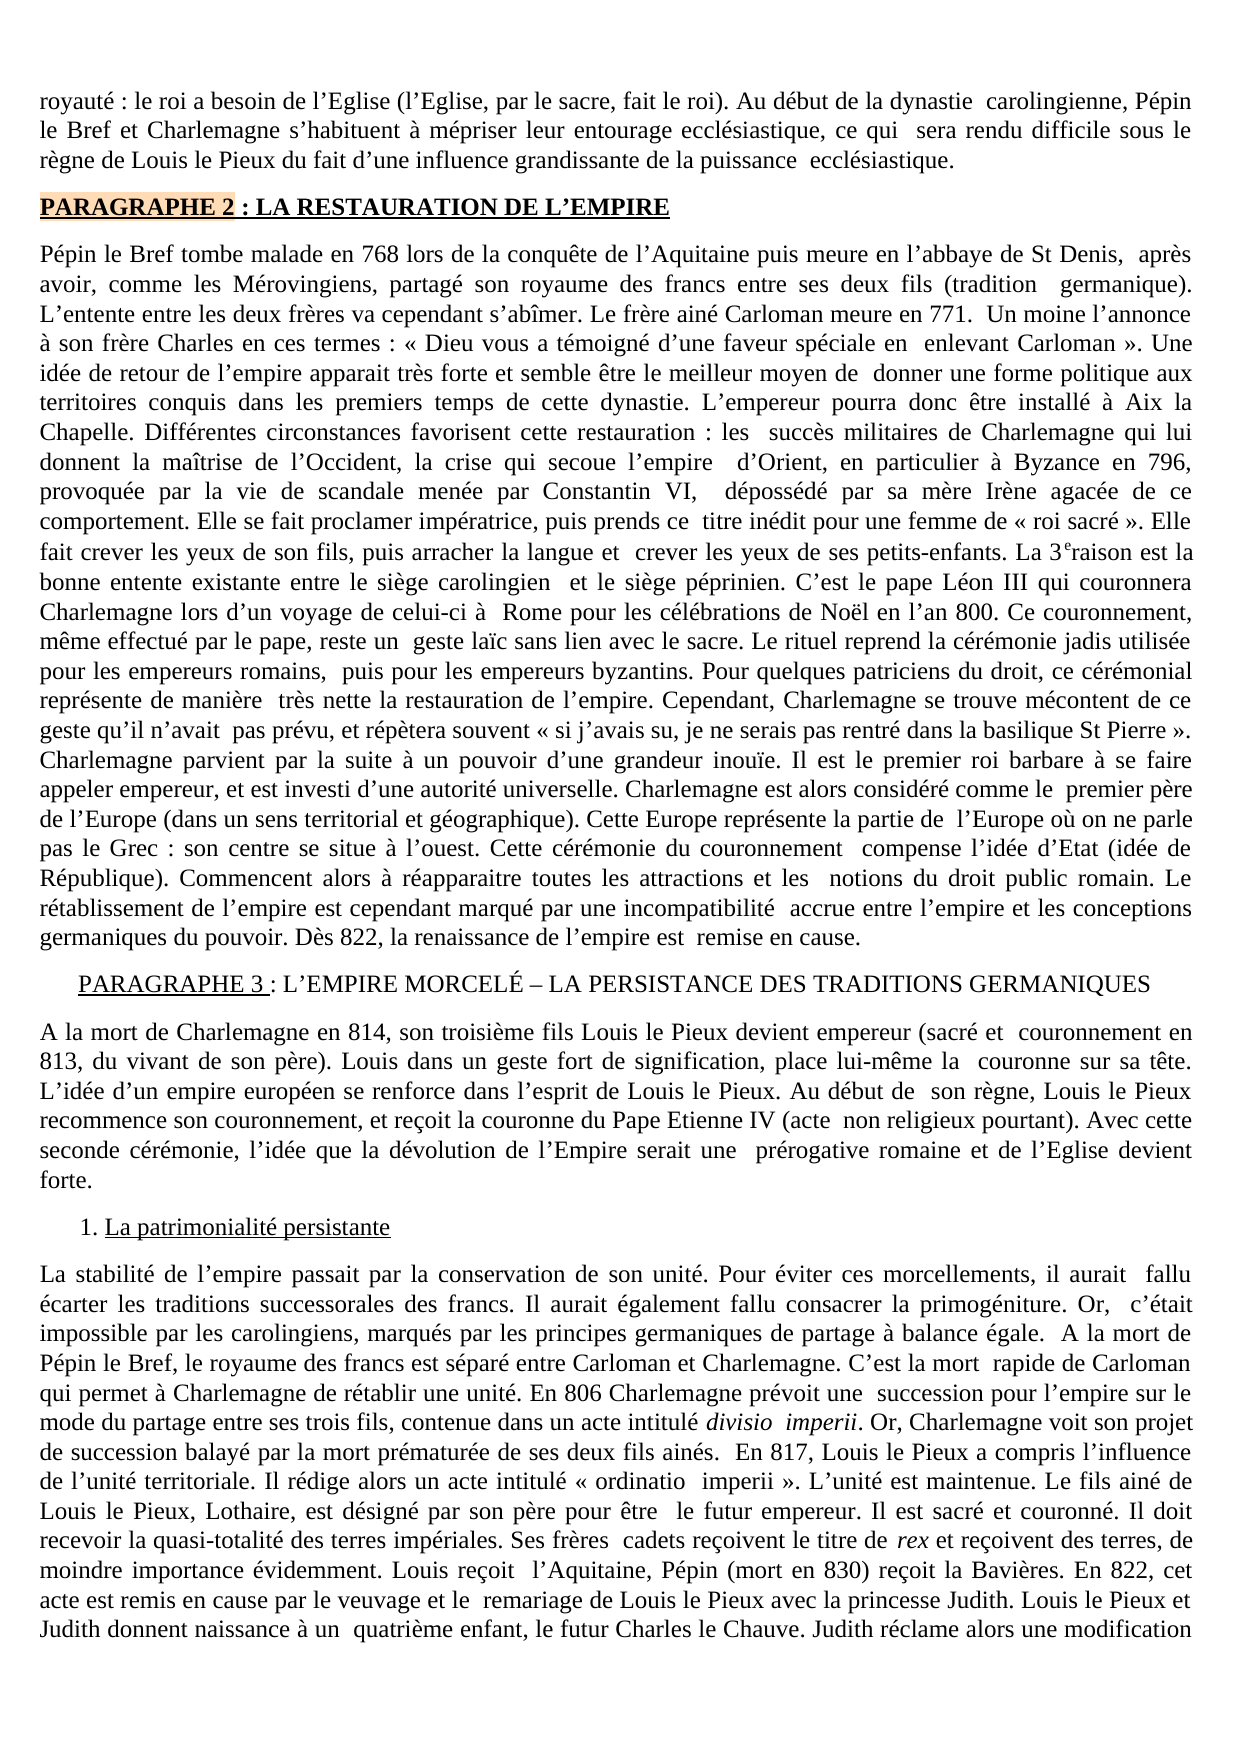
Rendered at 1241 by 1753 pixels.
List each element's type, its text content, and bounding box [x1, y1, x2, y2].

text Pépin le Bref tombe malade en 768 lors de la conquête de l’Aquitaine puis meure en l’abbaye de St Denis, après avoir, comme les Mérovingiens, partagé son royaume des francs entre ses deux fils (tradition germanique). L’entente entre les deux frères va cependant s’abîmer. Le frère ainé Carloman meure en 771. Un moine l’annonce à son frère Charles en ces termes : « Dieu vous a témoigné d’une faveur spéciale en enlevant Carloman ». Une idée de retour de l’empire apparait très forte et semble être le meilleur moyen de donner une forme politique aux territoires conquis dans les premiers temps de cette dynastie. L’empereur pourra donc être installé à Aix la Chapelle. Différentes circonstances favorisent cette restauration : les succès militaires de Charlemagne qui lui donnent la maîtrise de l’Occident, la crise qui secoue l’empire d’Orient, en particulier à Byzance en 796, provoquée par la vie de scandale menée par Constantin VI, dépossédé par sa mère Irène agacée de ce comportement. Elle se fait proclamer impératrice, puis prends ce titre inédit pour une femme de « roi sacré ». Elle fait crever les yeux de son fils, puis arracher la langue et crever les yeux de ses petits-enfants. La 3eraison est la bonne entente existante entre le siège carolingien et le siège péprinien. C’est le pape Léon III qui couronnera Charlemagne lors d’un voyage de celui-ci à Rome pour les célébrations de Noël en l’an 800. Ce couronnement, même effectué par le pape, reste un geste laïc sans lien avec le sacre. Le rituel reprend la cérémonie jadis utilisée pour les empereurs romains, puis pour les empereurs byzantins. Pour quelques patriciens du droit, ce cérémonial représente de manière très nette la restauration de l’empire. Cependant, Charlemagne se trouve mécontent de ce geste qu’il n’avait pas prévu, et répètera souvent « si j’avais su, je ne serais pas rentré dans la basilique St Pierre ». Charlemagne parvient par la suite à un pouvoir d’une grandeur inouïe. Il est le premier roi barbare à se faire appeler empereur, et est investi d’une autorité universelle. Charlemagne est alors considéré comme le premier père de l’Europe (dans un sens territorial et géographique). Cette Europe représente la partie de l’Europe où on ne parle pas le Grec : son centre se situe à l’ouest. Cette cérémonie du couronnement compense l’idée d’Etat (idée de République). Commencent alors à réapparaitre toutes les attractions et les notions du droit public romain. Le rétablissement de l’empire est cependant marqué par une incompatibilité accrue entre l’empire et les conceptions germaniques du pouvoir. Dès 822, la renaissance de l’empire est remise en cause. [39, 239, 1193, 951]
text La stabilité de l’empire passait par la conservation de son unité. Pour éviter ces morcellements, il aurait fallu écarter les traditions successorales des francs. Il aurait également fallu consacrer la primogéniture. Or, c’était impossible par les carolingiens, marqués par les principes germaniques de partage à balance égale. A la mort de Pépin le Bref, le royaume des francs est séparé entre Carloman et Charlemagne. C’est la mort rapide de Carloman qui permet à Charlemagne de rétablir une unité. En 806 Charlemagne prévoit une succession pour l’empire sur le mode du partage entre ses trois fils, contenue dans un acte intitulé divisio imperii. Or, Charlemagne voit son projet de succession balayé par la mort prématurée de ses deux fils ainés. En 817, Louis le Pieux a compris l’influence de l’unité territoriale. Il rédige alors un acte intitulé « ordinatio imperii ». L’unité est maintenue. Le fils ainé de Louis le Pieux, Lothaire, est désigné par son père pour être le futur empereur. Il est sacré et couronné. Il doit recevoir la quasi-totalité des terres impériales. Ses frères cadets reçoivent le titre de rex et reçoivent des terres, de moindre importance évidemment. Louis reçoit l’Aquitaine, Pépin (mort en 830) reçoit la Bavières. En 822, cet acte est remis en cause par le veuvage et le remariage de Louis le Pieux avec la princesse Judith. Louis le Pieux et Judith donnent naissance à un quatrième enfant, le futur Charles le Chauve. Judith réclame alors une modification [39, 1259, 1194, 1643]
text A la mort de Charlemagne en 814, son troisième fils Louis le Pieux devient empereur (sacré et couronnement en 813, du vivant de son père). Louis dans un geste fort de signification, place lui-même la couronne sur sa tête. L’idée d’un empire européen se renforce dans l’esprit de Louis le Pieux. Au début de son règne, Louis le Pieux recommence son couronnement, et reçoit la couronne du Pape Etienne IV (acte non religieux pourtant). Avec cette seconde cérémonie, l’idée que la dévolution de l’Empire serait une prérogative romaine et de l’Eglise devient forte. [39, 1017, 1193, 1193]
text 1. La patrimonialité persistante [79, 1212, 1193, 1241]
text PARAGRAPHE 2 : LA RESTAURATION DE L’EMPIRE [39, 192, 1193, 221]
text PARAGRAPHE 3 : L’EMPIRE MORCELÉ – LA PERSISTANCE DES TRADITIONS GERMANIQUES [36, 969, 1193, 998]
text royauté : le roi a besoin de l’Eglise (l’Eglise, par le sacre, fait le roi). Au début de la dynastie carolingienne, Pépin le Bref et Charlemagne s’habituent à mépriser leur entourage ecclésiastique, ce qui sera rendu difficile sous le règne de Louis le Pieux du fait d’une influence grandissante de la puissance ecclésiastique. [39, 86, 1194, 174]
